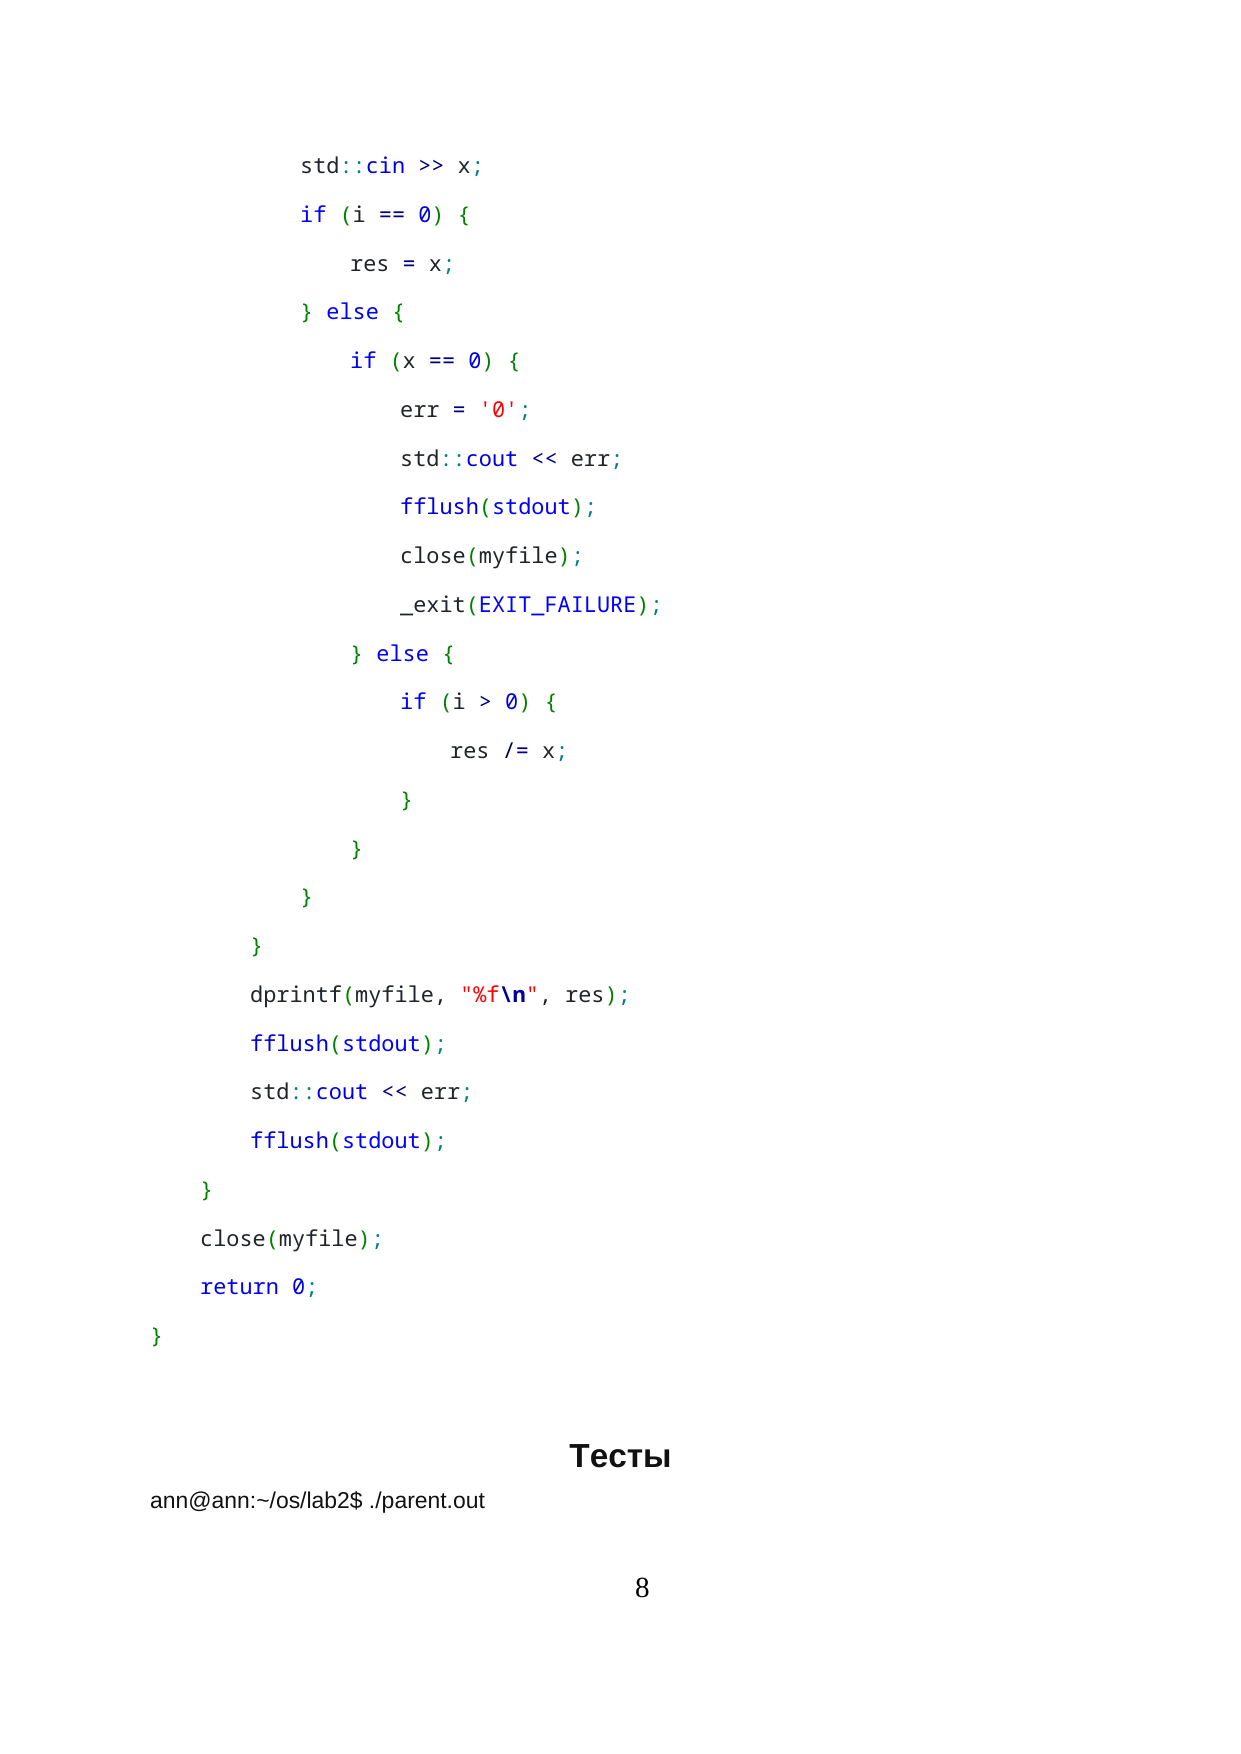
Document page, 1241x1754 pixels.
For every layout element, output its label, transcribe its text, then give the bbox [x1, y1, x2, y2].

text close(myfile); [150, 540, 1091, 570]
text } [150, 832, 1091, 862]
text if (i > 0) { [150, 686, 1091, 716]
text close(myfile); [150, 1222, 1091, 1252]
text } [150, 930, 1091, 960]
text dprintf(myfile, "%f\n", res); [150, 979, 1091, 1008]
text err = '0'; [150, 394, 1091, 423]
text fflush(stdout); [150, 1027, 1091, 1057]
text fflush(stdout); [150, 1125, 1091, 1155]
text res = x; [150, 247, 1091, 277]
subtitle Тесты [150, 1436, 1091, 1475]
text _exit(EXIT_FAILURE); [150, 589, 1091, 618]
text } [150, 784, 1091, 813]
text res /= x; [150, 735, 1091, 765]
text if (x == 0) { [150, 345, 1091, 375]
text if (i == 0) { [150, 199, 1091, 228]
text } [150, 1320, 1091, 1350]
text std::cin >> x; [150, 150, 1091, 180]
text } else { [150, 637, 1091, 667]
text } [150, 881, 1091, 911]
text std::cout << err; [150, 1076, 1091, 1106]
text } else { [150, 296, 1091, 326]
text fflush(stdout); [150, 491, 1091, 521]
text ann@ann:~/os/lab2$ ./parent.out [150, 1487, 1091, 1514]
text } [150, 1174, 1091, 1203]
text return 0; [150, 1271, 1091, 1301]
text std::cout << err; [150, 442, 1091, 472]
